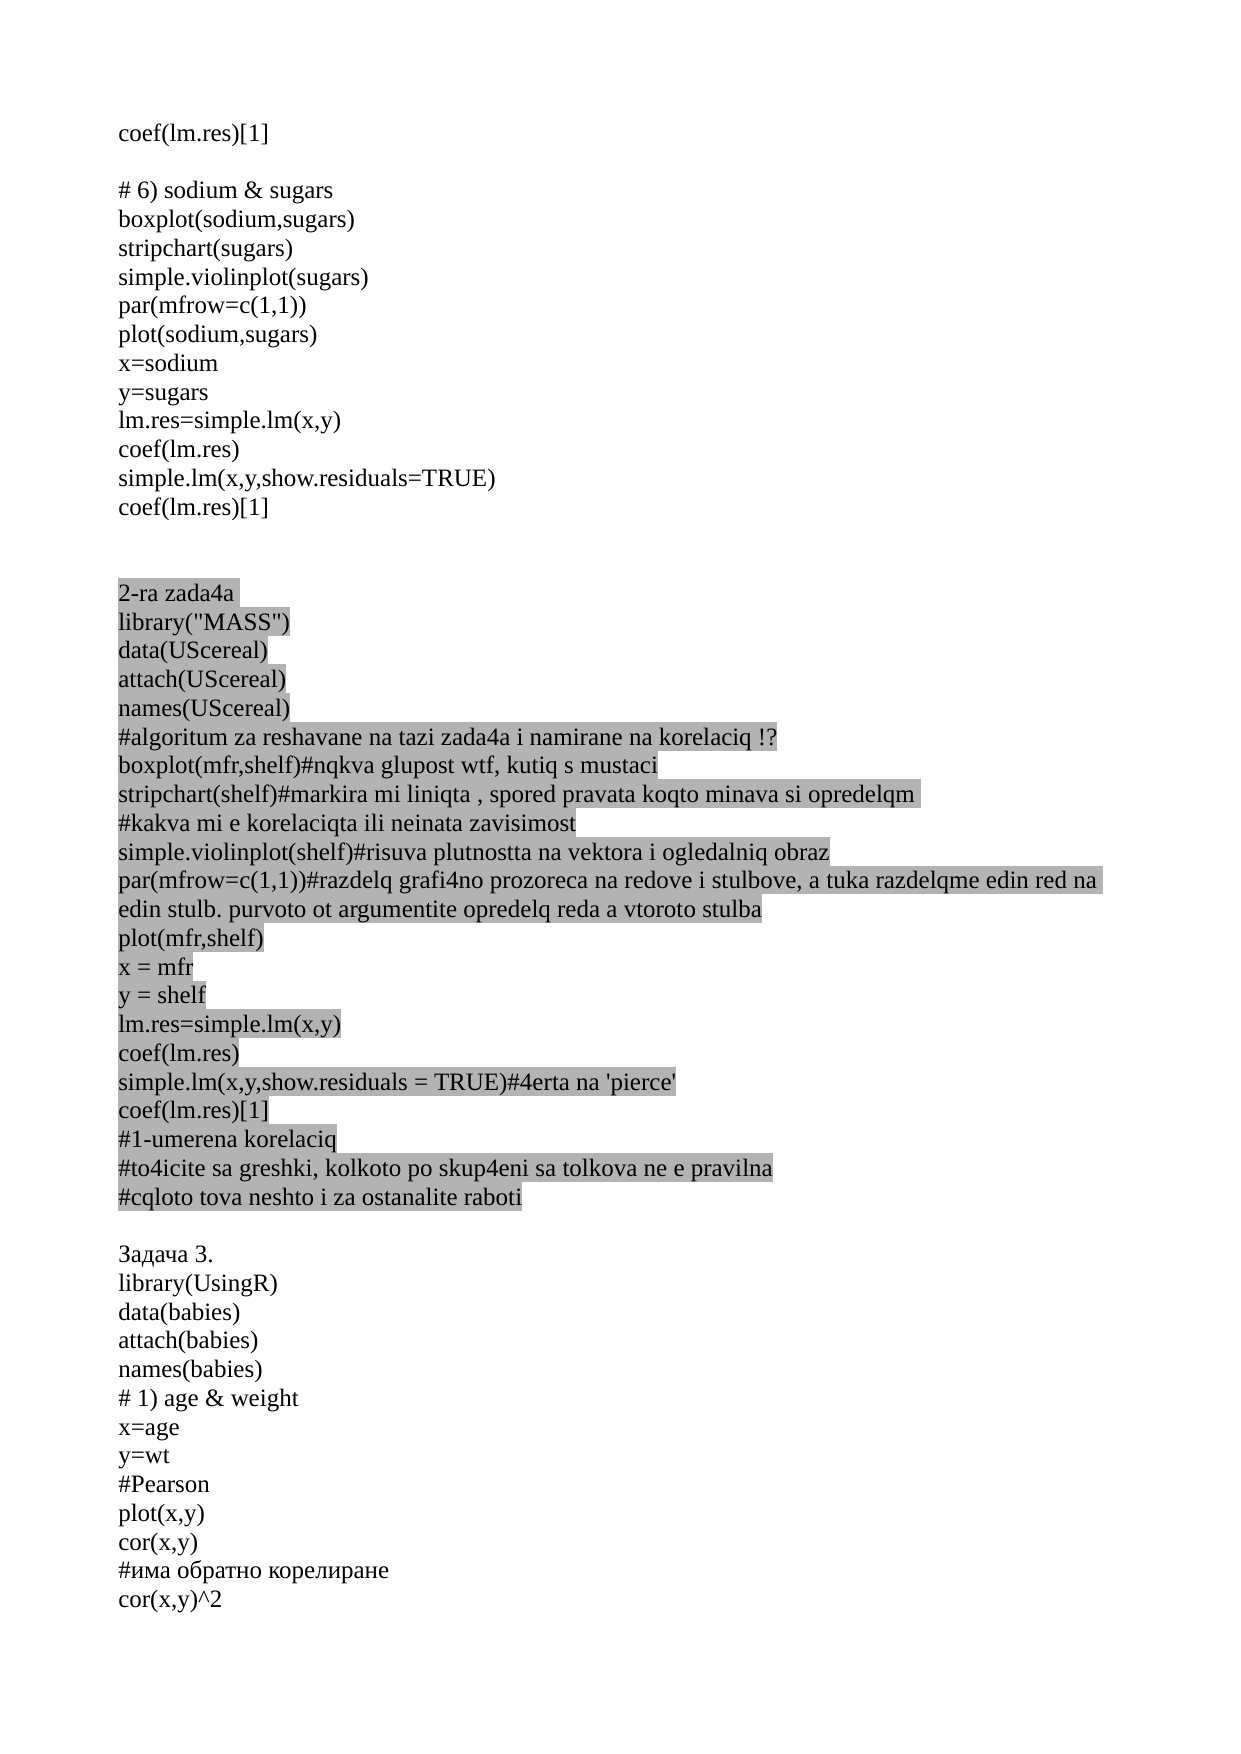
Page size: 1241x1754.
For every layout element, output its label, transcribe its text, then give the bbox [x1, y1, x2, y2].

text plot(mfr,shelf) [118, 923, 1122, 952]
text x = mfr [118, 952, 1122, 981]
text #1-umerena korelaciq [118, 1124, 1122, 1153]
text simple.violinplot(sugars) [118, 262, 1122, 291]
text coef(lm.res)[1] [118, 118, 1122, 147]
text library(UsingR) [118, 1268, 1122, 1297]
text par(mfrow=c(1,1))#razdelq grafi4no prozoreca na redove i stulbove, a tuka razdelqme edin red na edin stulb. purvoto ot argumentite opredelq reda a vtoroto stulba [118, 866, 1122, 923]
text simple.lm(x,y,show.residuals = TRUE)#4erta na 'pierce' [118, 1067, 1122, 1096]
text coef(lm.res) [118, 434, 1122, 463]
text lm.res=simple.lm(x,y) [118, 406, 1122, 434]
text data(UScereal) [118, 636, 1122, 664]
text coef(lm.res)[1] [118, 1096, 1122, 1124]
text y = shelf [118, 981, 1122, 1009]
text cor(x,y)^2 [118, 1584, 1122, 1613]
text Задача 3. [118, 1239, 1122, 1268]
text #algoritum za reshavane na tazi zada4a i namirane na korelaciq !? [118, 722, 1122, 751]
text y=sugars [118, 377, 1122, 406]
text par(mfrow=c(1,1)) [118, 291, 1122, 319]
text lm.res=simple.lm(x,y) [118, 1009, 1122, 1038]
text boxplot(mfr,shelf)#nqkva glupost wtf, kutiq s mustaci [118, 751, 1122, 779]
text stripchart(shelf)#markira mi liniqta , spored pravata koqto minava si opredelqm [118, 779, 1122, 808]
text #cqloto tova neshto i za ostanalite raboti [118, 1182, 1122, 1211]
text names(UScereal) [118, 693, 1122, 722]
text attach(UScereal) [118, 664, 1122, 693]
text data(babies) [118, 1297, 1122, 1326]
text #Pearson [118, 1469, 1122, 1498]
text names(babies) [118, 1354, 1122, 1383]
text # 1) age & weight [118, 1383, 1122, 1412]
text simple.lm(x,y,show.residuals=TRUE) [118, 463, 1122, 492]
text #има обратно корелиране [118, 1556, 1122, 1584]
text #to4icite sa greshki, kolkoto po skup4eni sa tolkova ne e pravilna [118, 1153, 1122, 1182]
text attach(babies) [118, 1326, 1122, 1354]
text 2-ra zada4a library("MASS") [118, 578, 1122, 636]
text simple.violinplot(shelf)#risuva plutnostta na vektora i ogledalniq obraz [118, 837, 1122, 866]
text plot(sodium,sugars) [118, 319, 1122, 348]
text plot(x,y) [118, 1498, 1122, 1527]
text #kakva mi e korelaciqta ili neinata zavisimost [118, 808, 1122, 837]
text coef(lm.res)[1] [118, 492, 1122, 521]
text y=wt [118, 1441, 1122, 1469]
text cor(x,y) [118, 1527, 1122, 1556]
text stripchart(sugars) [118, 233, 1122, 262]
text boxplot(sodium,sugars) [118, 204, 1122, 233]
text # 6) sodium & sugars [118, 176, 1122, 204]
text x=sodium [118, 348, 1122, 377]
text coef(lm.res) [118, 1038, 1122, 1067]
text x=age [118, 1412, 1122, 1441]
